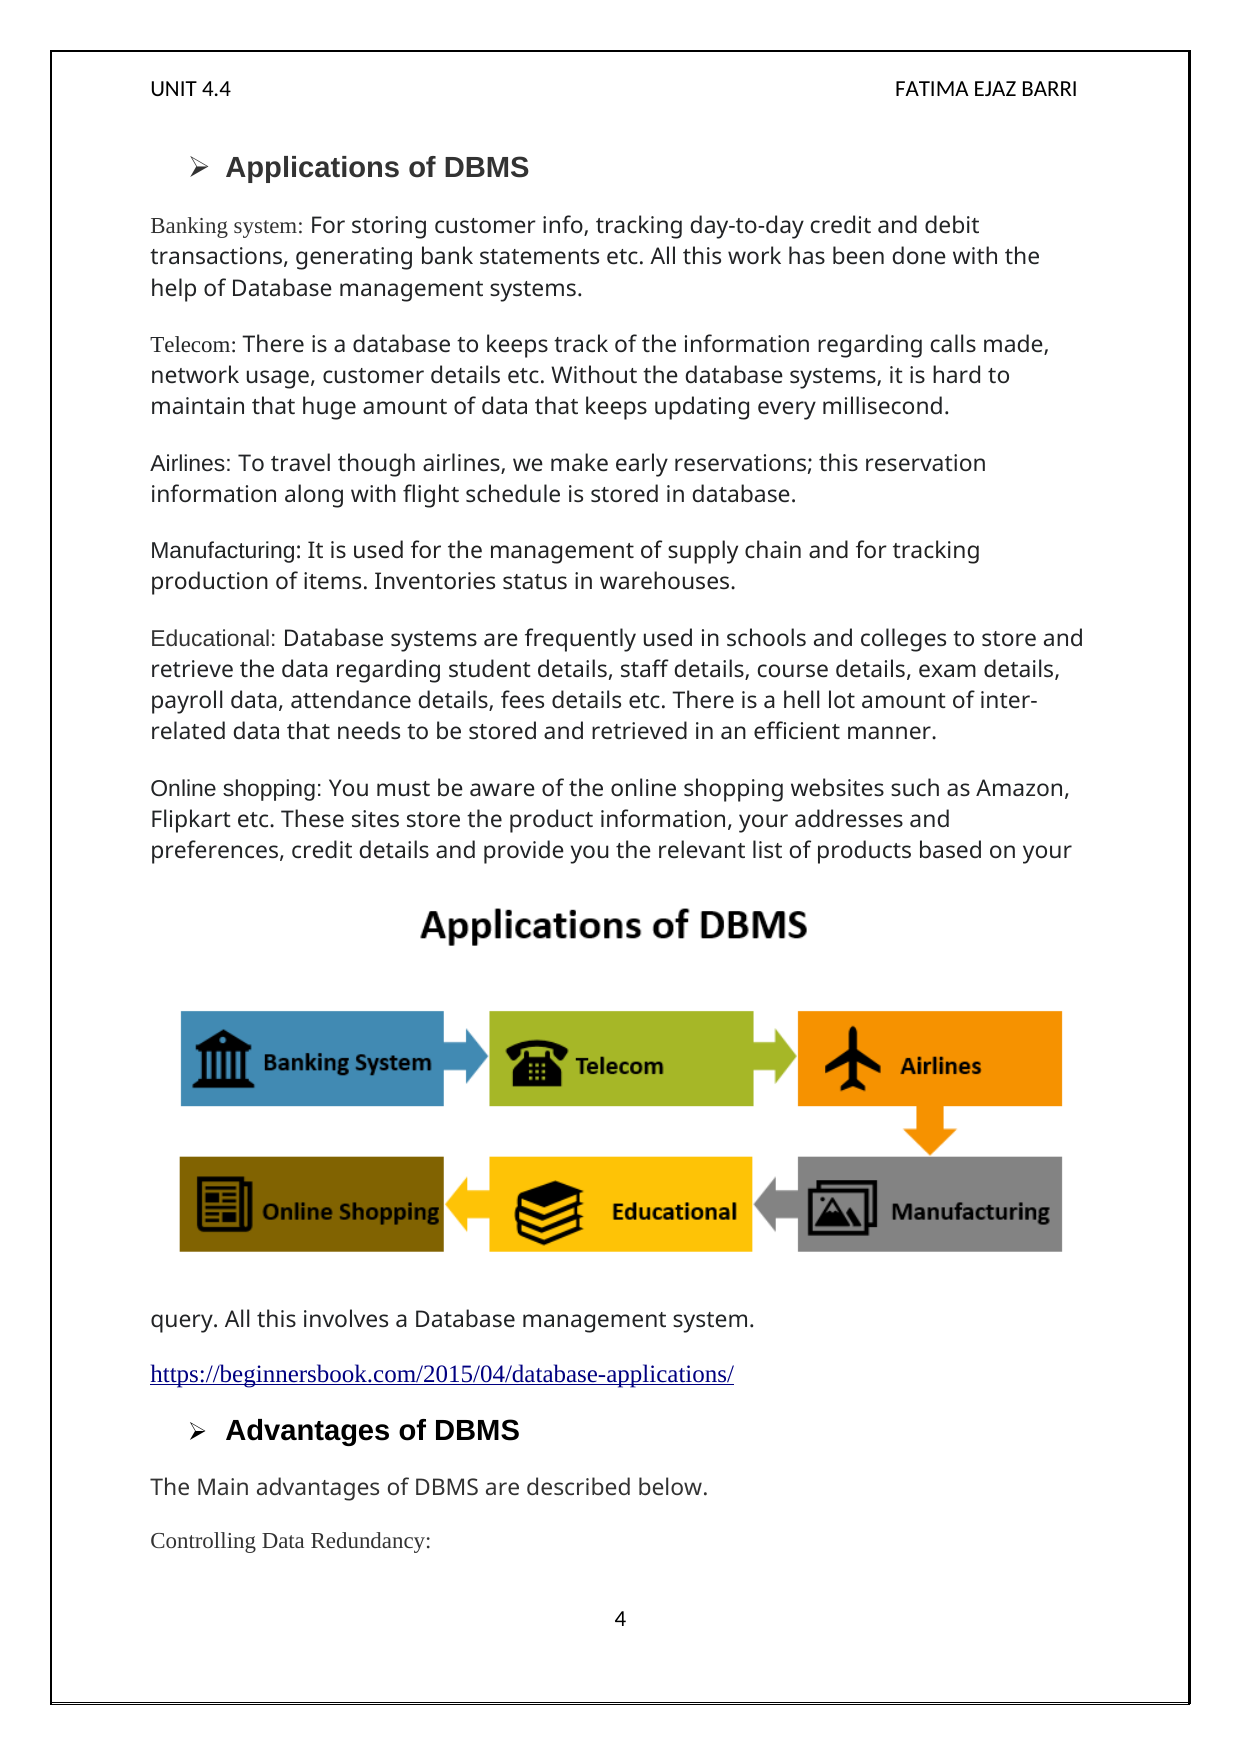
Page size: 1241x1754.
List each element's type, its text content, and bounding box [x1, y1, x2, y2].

list Applications of DBMS [188, 150, 1090, 184]
text Controlling Data Redundancy: [150, 1527, 1090, 1554]
text Online shopping: You must be aware of the online shopping websites such as Amazon, Flipkart etc. These sites store the product information, your addresses and preferences, credit details and provide you the relevant list of products based on your query. All this involves a Database management system. [150, 771, 1090, 1334]
text Manufacturing: It is used for the management of supply chain and for tracking production of items. Inventories status in warehouses. [150, 534, 1090, 596]
text Banking system: For storing customer info, tracking day-to-day credit and debit transactions, generating bank statements etc. All this work has been done with the help of Database management systems. [150, 209, 1090, 303]
text Telecom: There is a database to keeps track of the information regarding calls made, network usage, customer details etc. Without the database systems, it is hard to maintain that huge amount of data that keeps updating every millisecond. [150, 328, 1090, 421]
text https://beginnersbook.com/2015/04/database-applications/ [150, 1359, 1090, 1388]
text Airlines: To travel though airlines, we make early reservations; this reservation information along with flight schedule is stored in database. [150, 446, 1090, 509]
text The Main advantages of DBMS are described below. [150, 1471, 1090, 1502]
text Educational: Database systems are frequently used in schools and colleges to store and retrieve the data regarding student details, staff details, course details, exam details, payroll data, attendance details, fees details etc. There is a hell lot amount of inter-related data that needs to be stored and retrieved in an efficient manner. [150, 621, 1090, 746]
list Advantages of DBMS [188, 1413, 1090, 1446]
